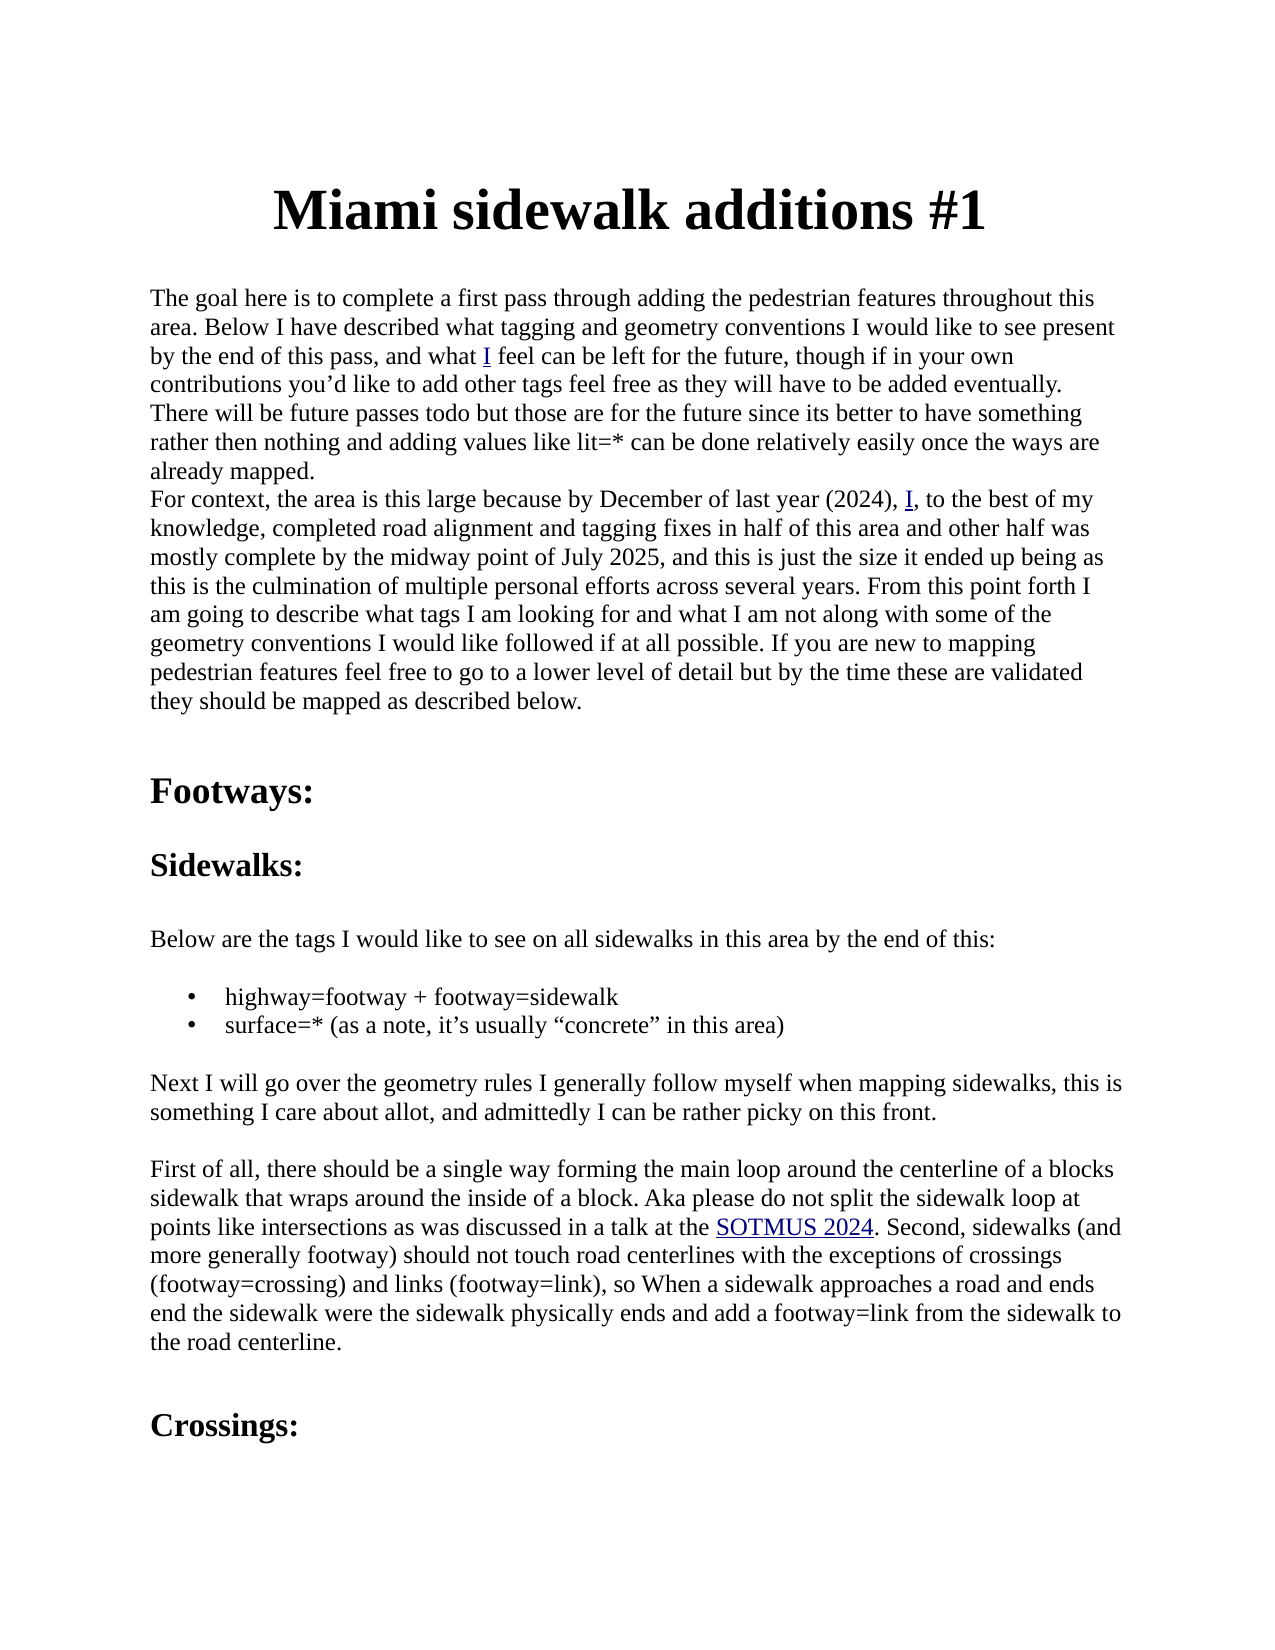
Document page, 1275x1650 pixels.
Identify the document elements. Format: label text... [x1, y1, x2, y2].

text Below are the tags I would like to see on all sidewalks in this area by the end of this: [150, 924, 1125, 953]
title Miami sidewalk additions #1 [150, 175, 1125, 242]
subtitle Sidewalks: [150, 845, 1125, 883]
text Next I will go over the geometry rules I generally follow myself when mapping sidewalks, this is something I care about allot, and admittedly I can be rather picky on this front. [150, 1068, 1125, 1126]
list highway=footway + footway=sidewalk [187, 982, 1125, 1011]
list surface=* (as a note, it’s usually “concrete” in this area) [187, 1011, 1125, 1039]
text The goal here is to complete a first pass through adding the pedestrian features throughout this area. Below I have described what tagging and geometry conventions I would like to see present by the end of this pass, and what I feel can be left for the future, though if in your own contributions you’d like to add other tags feel free as they will have to be added eventually. There will be future passes todo but those are for the future since its better to have something rather then nothing and adding values like lit=* can be done relatively easily once the ways are already mapped. [150, 283, 1125, 484]
subtitle Crossings: [150, 1405, 1125, 1443]
text For context, the area is this large because by December of last year (2024), I, to the best of my knowledge, completed road alignment and tagging fixes in half of this area and other half was mostly complete by the midway point of July 2025, and this is just the size it ended up being as this is the culmination of multiple personal efforts across several years. From this point forth I am going to describe what tags I am looking for and what I am not along with some of the geometry conventions I would like followed if at all possible. If you are new to mapping pedestrian features feel free to go to a lower level of detail but by the time these are validated they should be mapped as described below. [150, 484, 1125, 714]
text First of all, there should be a single way forming the main loop around the centerline of a blocks sidewalk that wraps around the inside of a block. Aka please do not split the sidewalk loop at points like intersections as was discussed in a talk at the SOTMUS 2024. Second, sidewalks (and more generally footway) should not touch road centerlines with the exceptions of crossings (footway=crossing) and links (footway=link), so When a sidewalk approaches a road and ends end the sidewalk were the sidewalk physically ends and add a footway=link from the sidewalk to the road centerline. [150, 1154, 1125, 1356]
subtitle Footways: [150, 768, 1125, 811]
